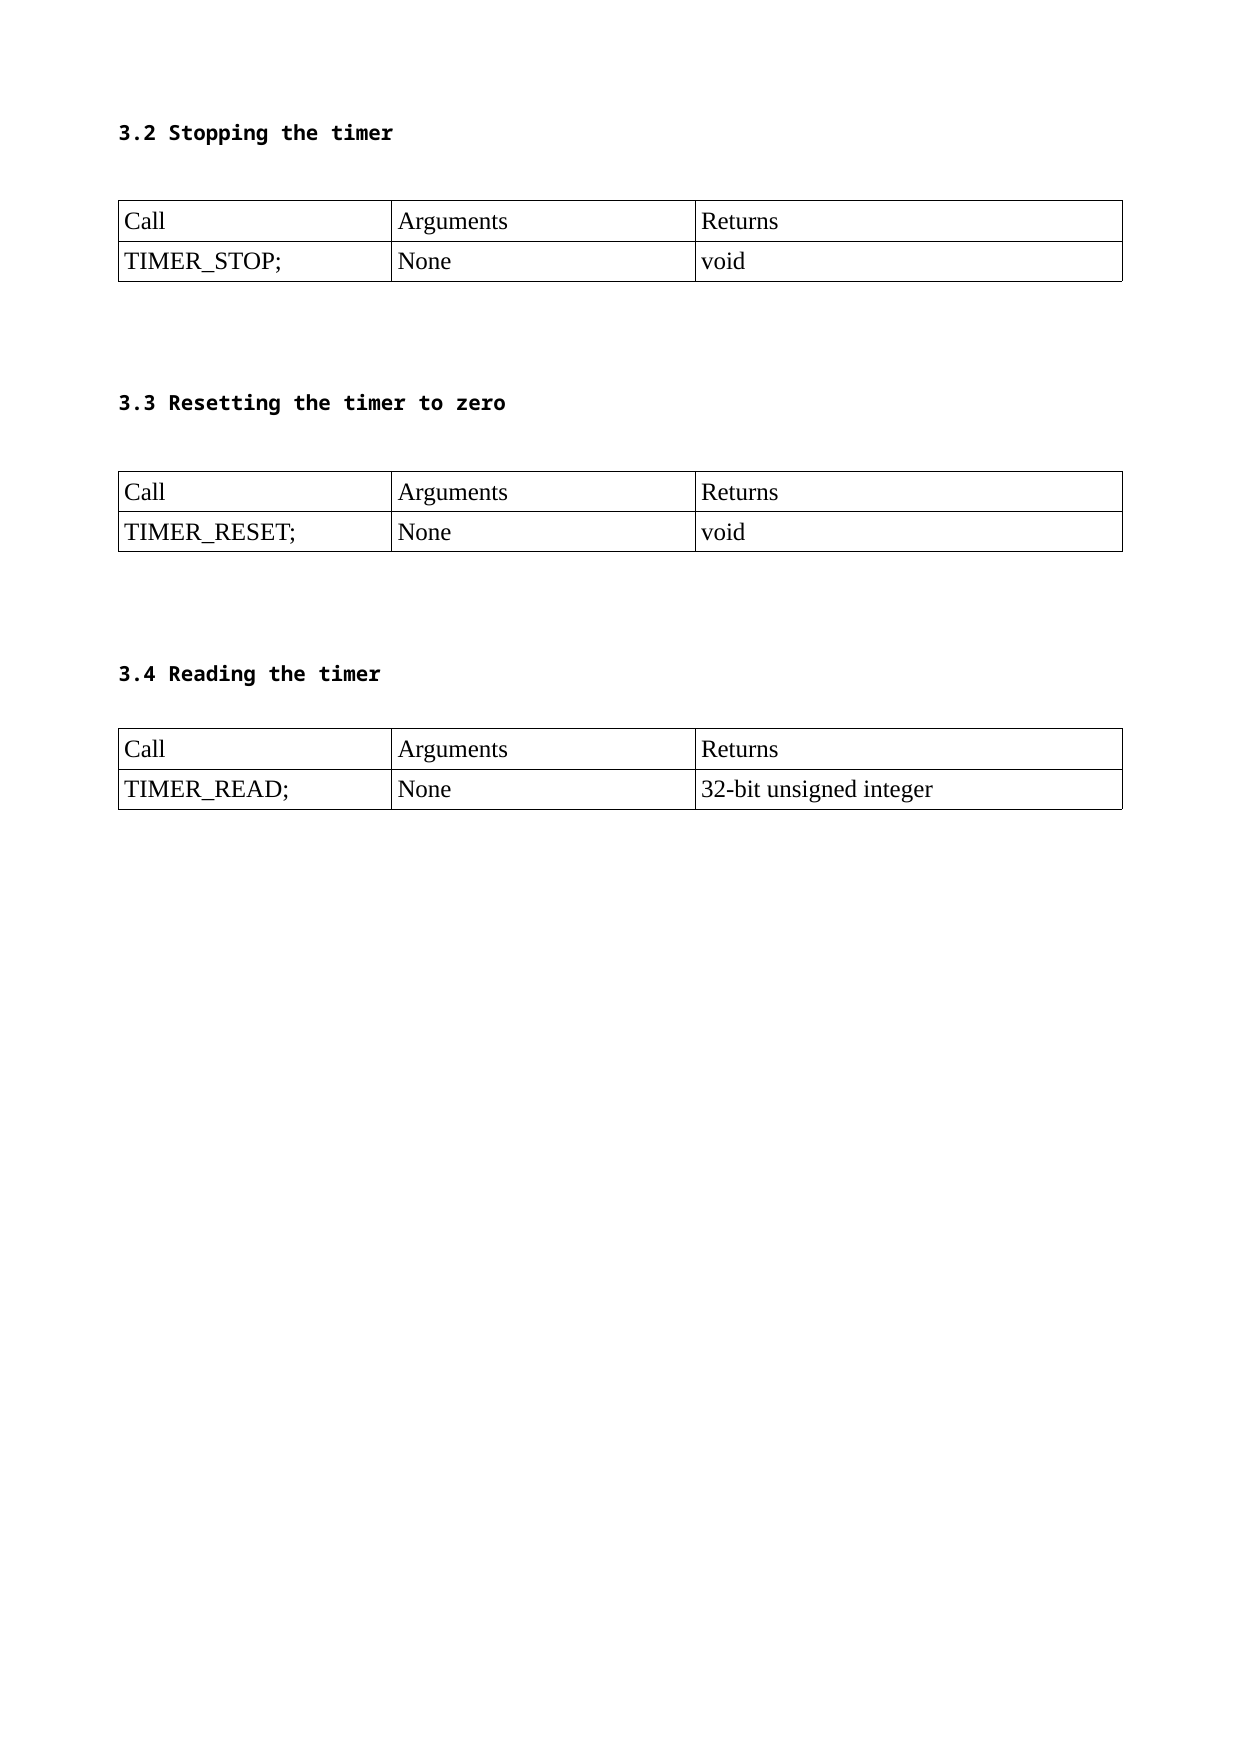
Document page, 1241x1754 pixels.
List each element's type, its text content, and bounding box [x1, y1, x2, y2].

table_header Call [119, 472, 391, 511]
table_header Arguments [392, 729, 695, 769]
table_cell None [392, 770, 695, 809]
table_cell None [392, 242, 695, 281]
table_header Arguments [392, 201, 695, 241]
subtitle 3.2 Stopping the timer [118, 118, 1122, 147]
table_cell TIMER_RESET; [119, 512, 391, 551]
table_header Returns [696, 201, 1122, 241]
table_cell TIMER_READ; [119, 770, 391, 809]
subtitle 3.4 Reading the timer [118, 659, 1122, 716]
table_cell 32-bit unsigned integer [696, 770, 1122, 809]
table_cell TIMER_STOP; [119, 242, 391, 281]
table_header Returns [696, 472, 1122, 511]
table_cell void [696, 512, 1122, 551]
table_header Returns [696, 729, 1122, 769]
table_header Call [119, 729, 391, 769]
subtitle 3.3 Resetting the timer to zero [118, 388, 1122, 417]
table_header Call [119, 201, 391, 241]
table_cell void [696, 242, 1122, 281]
table_cell None [392, 512, 695, 551]
table_header Arguments [392, 472, 695, 511]
